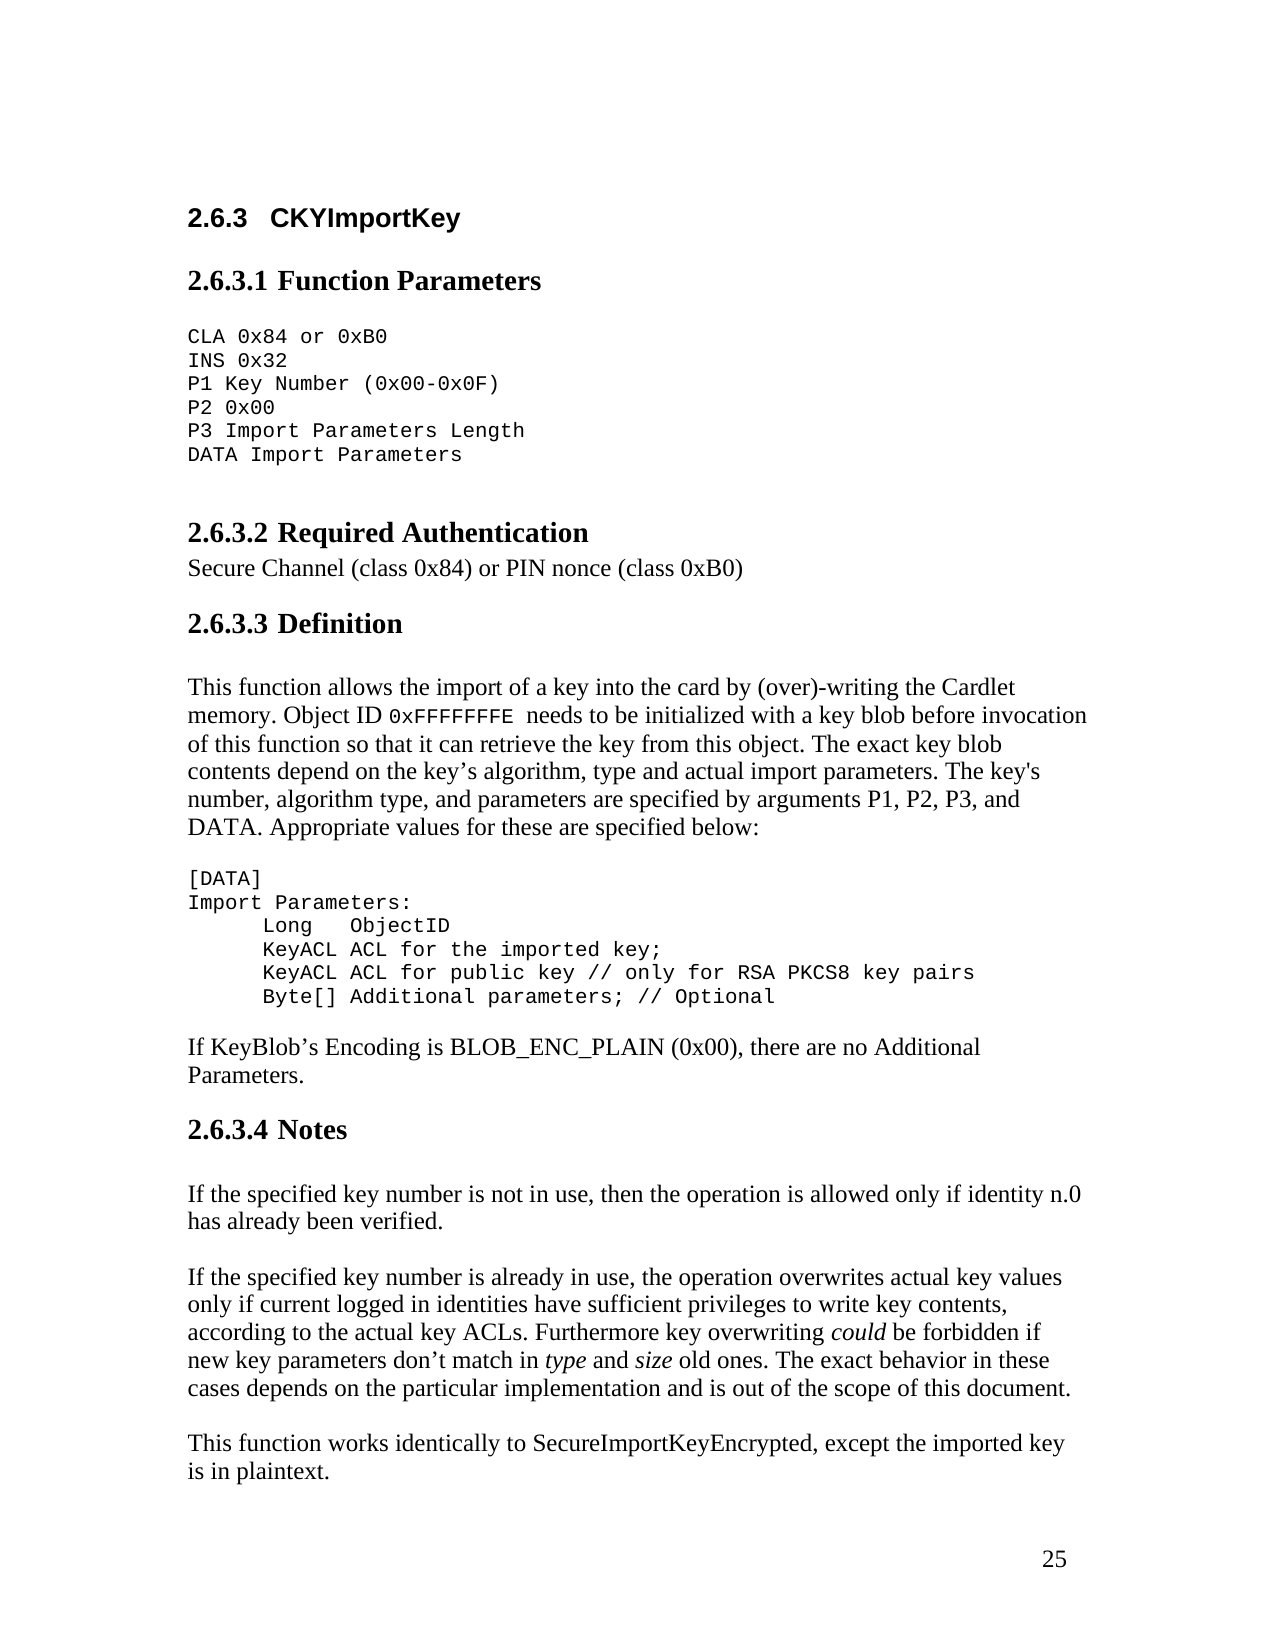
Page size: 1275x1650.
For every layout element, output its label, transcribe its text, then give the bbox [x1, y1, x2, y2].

subtitle CKYImportKey [187, 203, 1087, 233]
text P2 0x00 [187, 397, 1087, 420]
text Byte[] Additional parameters; // Optional [262, 986, 1087, 1009]
text Secure Channel (class 0x84) or PIN nonce (class 0xB0) [187, 554, 1087, 582]
text If KeyBlob’s Encoding is BLOB_ENC_PLAIN (0x00), there are no Additional Parameters. [187, 1033, 1087, 1088]
text DATA Import Parameters [187, 444, 1087, 467]
text INS 0x32 [187, 350, 1087, 373]
text KeyACL ACL for the imported key; [262, 939, 1087, 962]
text This function works identically to SecureImportKeyEncrypted, except the imported key is in plaintext. [187, 1429, 1087, 1484]
subtitle Definition [187, 607, 1087, 639]
subtitle Notes [187, 1113, 1087, 1146]
subtitle Function Parameters [187, 264, 1087, 296]
text P3 Import Parameters Length [187, 420, 1087, 444]
text If the specified key number is not in use, then the operation is allowed only if identity n.0 has already been verified. [187, 1180, 1087, 1235]
subtitle Required Authentication [187, 516, 1087, 548]
text [DATA] [187, 868, 1087, 892]
text KeyACL ACL for public key // only for RSA PKCS8 key pairs [262, 962, 1087, 986]
text P1 Key Number (0x00-0x0F) [187, 373, 1087, 397]
text CLA 0x84 or 0xB0 [187, 326, 1087, 350]
text This function allows the import of a key into the card by (over)-writing the Cardlet memory. Object ID 0xFFFFFFFE needs to be initialized with a key blob before invocation of this function so that it can retrieve the key from this object. The exact key blob contents depend on the key’s algorithm, type and actual import parameters. The key's number, algorithm type, and parameters are specified by arguments P1, P2, P3, and DATA. Appropriate values for these are specified below: [187, 673, 1087, 841]
text Import Parameters: [187, 892, 1087, 915]
text Long ObjectID [187, 915, 1087, 939]
text If the specified key number is already in use, the operation overwrites actual key values only if current logged in identities have sufficient privileges to write key contents, according to the actual key ACLs. Furthermore key overwriting could be forbidden if new key parameters don’t match in type and size old ones. The exact behavior in these cases depends on the particular implementation and is out of the scope of this document. [187, 1263, 1087, 1401]
